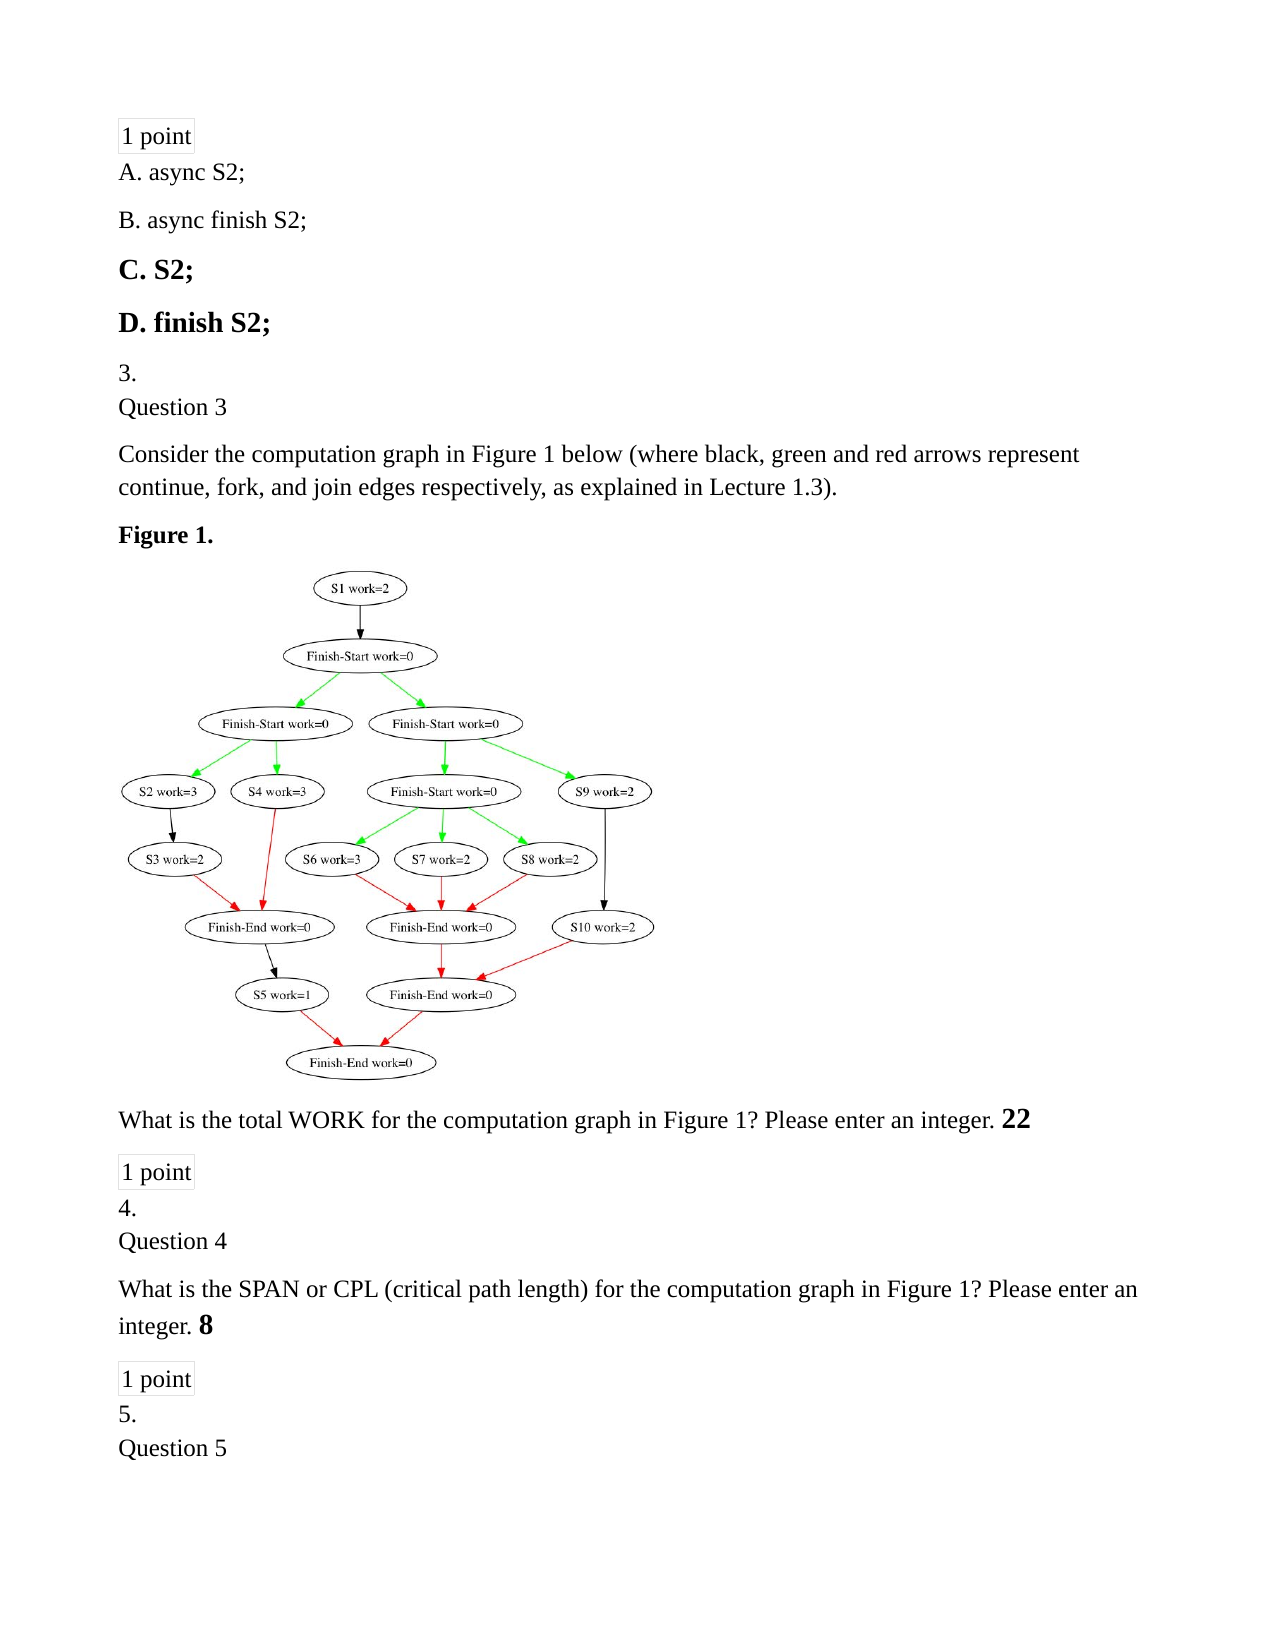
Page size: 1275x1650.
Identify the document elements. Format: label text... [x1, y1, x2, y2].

text C. S2; [118, 252, 1157, 286]
text What is the SPAN or CPL (critical path length) for the computation graph in Figure 1? Please enter an integer. 8 [118, 1274, 1157, 1341]
text 1 point [119, 1155, 194, 1189]
text Question 5 [118, 1433, 1157, 1461]
text 3. [118, 358, 1157, 387]
text 5. [118, 1399, 1157, 1428]
text 1 point [119, 1362, 194, 1395]
text What is the total WORK for the computation graph in Figure 1? Please enter an integer. 22 [118, 1101, 1157, 1134]
text 4. [118, 1193, 1157, 1222]
picture [118, 567, 657, 1083]
text [195, 1154, 1157, 1189]
text 1 point [119, 119, 194, 153]
text D. finish S2; [118, 305, 1157, 339]
text A. async S2; [118, 157, 1157, 186]
text B. async finish S2; [118, 205, 1157, 233]
text Figure 1. [118, 520, 1157, 548]
text [195, 1361, 1157, 1395]
text Question 3 [118, 392, 1157, 420]
text Question 4 [118, 1226, 1157, 1255]
text [195, 118, 1157, 153]
text Consider the computation graph in Figure 1 below (where black, green and red arrows represent continue, fork, and join edges respectively, as explained in Lecture 1.3). [118, 439, 1157, 501]
